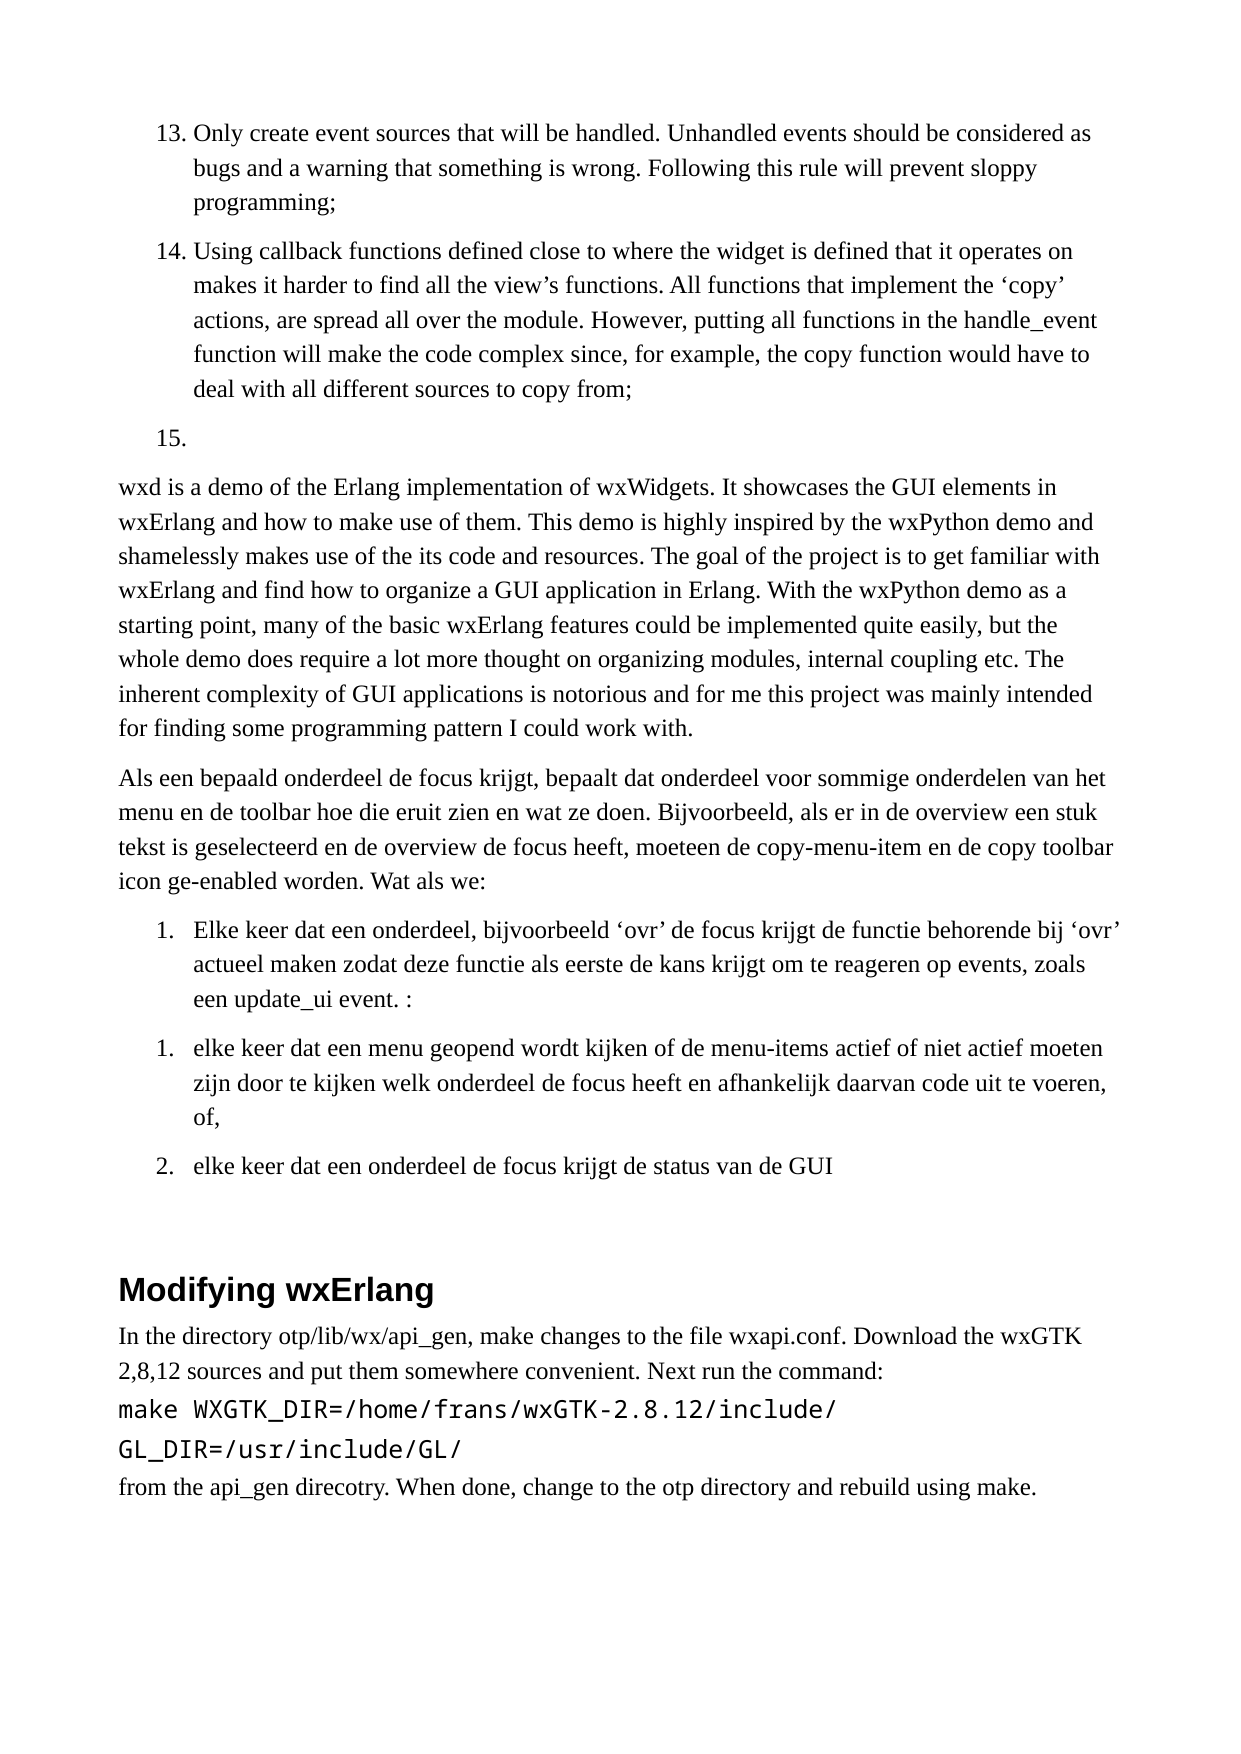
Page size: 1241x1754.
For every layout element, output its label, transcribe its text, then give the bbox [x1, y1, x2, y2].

list elke keer dat een onderdeel de focus krijgt de status van de GUI [156, 1151, 1122, 1180]
list Only create event sources that will be handled. Unhandled events should be considered as bugs and a warning that something is wrong. Following this rule will prevent sloppy programming; [156, 118, 1122, 216]
text In the directory otp/lib/wx/api_gen, make changes to the file wxapi.conf. Download the wxGTK 2,8,12 sources and put them somewhere convenient. Next run the command: make WXGTK_DIR=/home/frans/wxGTK-2.8.12/include/ GL_DIR=/usr/include/GL/ from the api_gen direcotry. When done, change to the otp directory and rebuild using make. [118, 1321, 1122, 1501]
subtitle Modifying wxErlang [118, 1270, 1122, 1309]
text wxd is a demo of the Erlang implementation of wxWidgets. It showcases the GUI elements in wxErlang and how to make use of them. This demo is highly inspired by the wxPython demo and shamelessly makes use of the its code and resources. The goal of the project is to get familiar with wxErlang and find how to organize a GUI application in Erlang. With the wxPython demo as a starting point, many of the basic wxErlang features could be implemented quite easily, but the whole demo does require a lot more thought on organizing modules, internal coupling etc. The inherent complexity of GUI applications is notorious and for me this project was mainly intended for finding some programming pattern I could work with. [118, 472, 1122, 742]
list elke keer dat een menu geopend wordt kijken of de menu-items actief of niet actief moeten zijn door te kijken welk onderdeel de focus heeft en afhankelijk daarvan code uit te voeren, of, [156, 1033, 1122, 1131]
text Als een bepaald onderdeel de focus krijgt, bepaalt dat onderdeel voor sommige onderdelen van het menu en de toolbar hoe die eruit zien en wat ze doen. Bijvoorbeeld, als er in de overview een stuk tekst is geselecteerd en de overview de focus heeft, moeteen de copy-menu-item en de copy toolbar icon ge-enabled worden. Wat als we: [118, 763, 1122, 895]
list Using callback functions defined close to where the widget is defined that it operates on makes it harder to find all the view’s functions. All functions that implement the ‘copy’ actions, are spread all over the module. However, putting all functions in the handle_event function will make the code complex since, for example, the copy function would have to deal with all different sources to copy from; [156, 236, 1122, 403]
list Elke keer dat een onderdeel, bijvoorbeeld ‘ovr’ de focus krijgt de functie behorende bij ‘ovr’ actueel maken zodat deze functie als eerste de kans krijgt om te reageren op events, zoals een update_ui event. : [156, 915, 1122, 1013]
